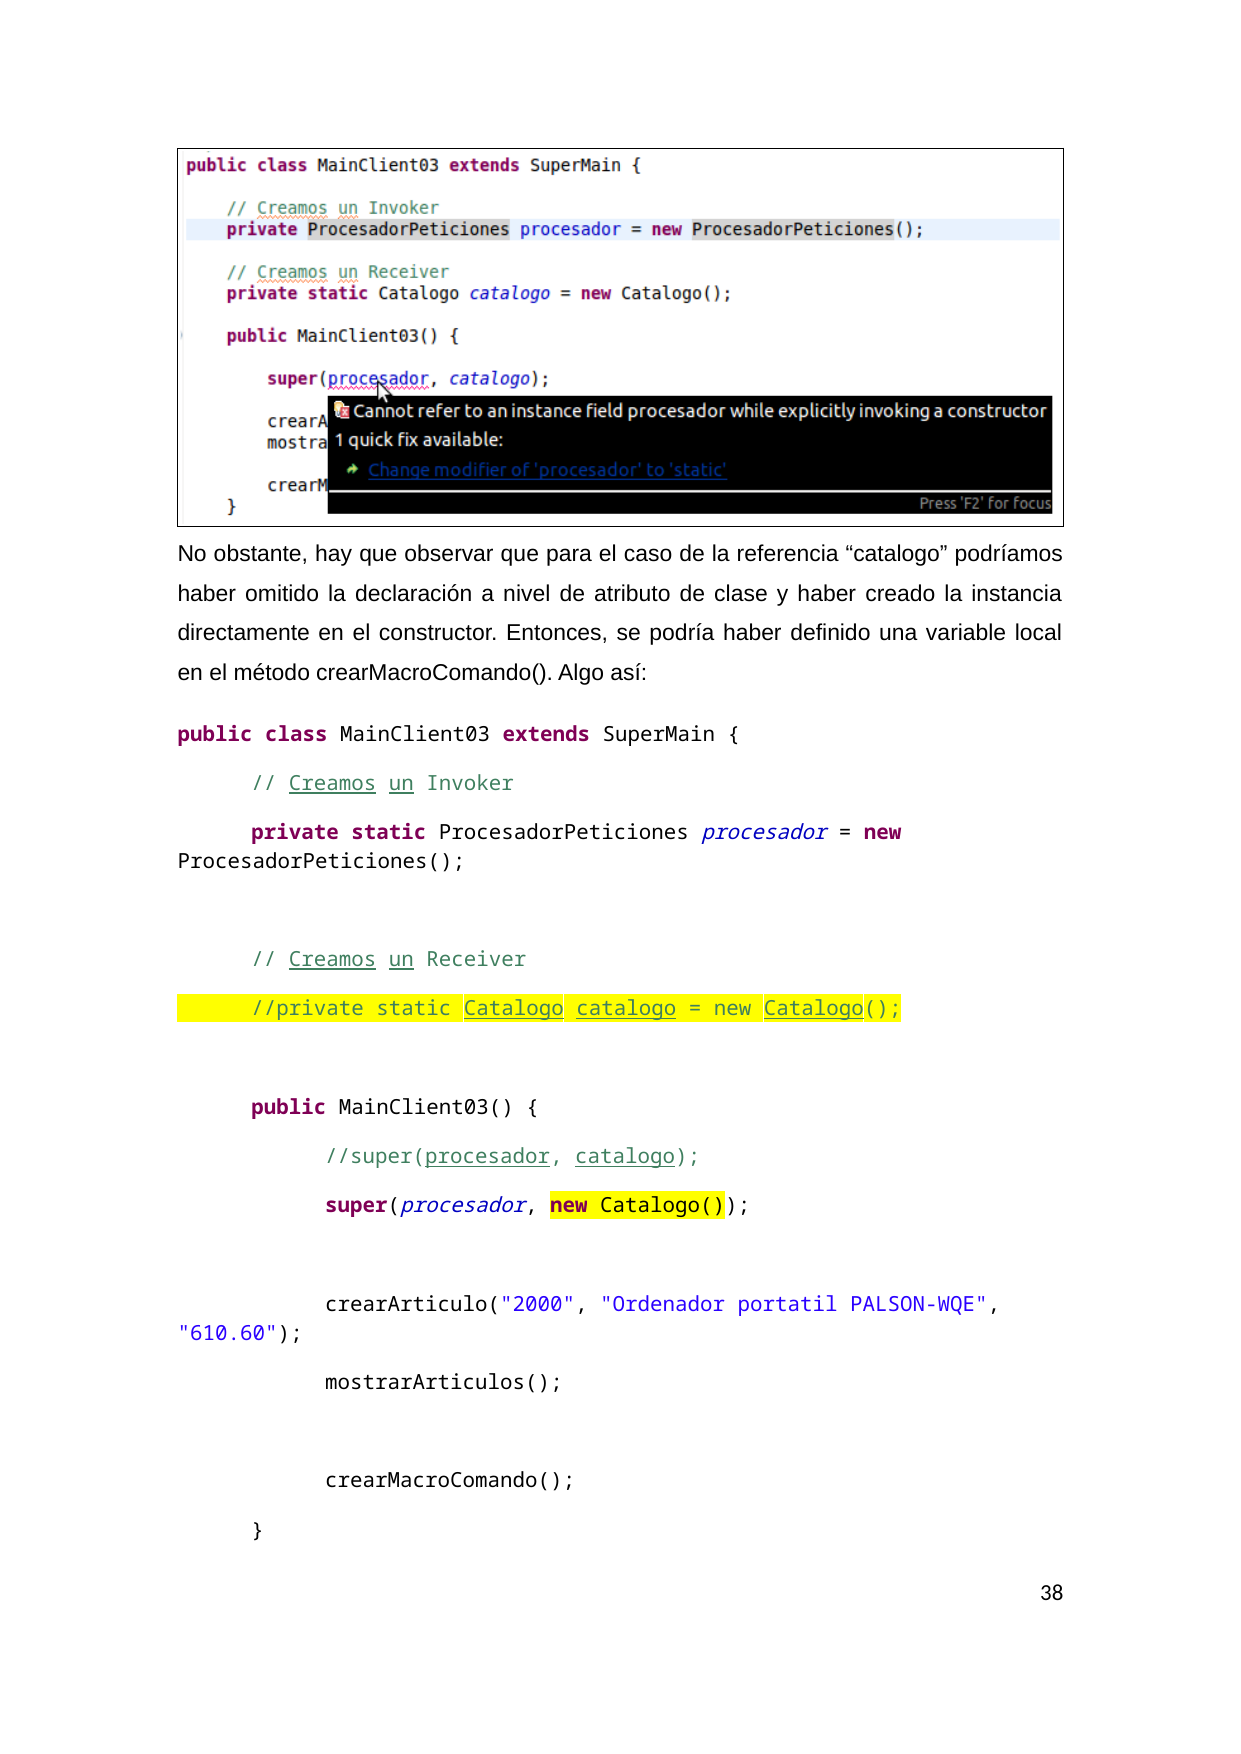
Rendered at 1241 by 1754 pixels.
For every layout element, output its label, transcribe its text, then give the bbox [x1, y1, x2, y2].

text crearMacroComando(); [177, 1465, 1063, 1494]
text public MainClient03() { [177, 1092, 1063, 1121]
text //private static Catalogo catalogo = new Catalogo(); [177, 993, 1063, 1022]
text // Creamos un Invoker [177, 768, 1063, 796]
text //super(procesador, catalogo); [177, 1141, 1063, 1170]
text } [177, 1515, 1063, 1543]
text crearArticulo("2000", "Ordenador portatil PALSON-WQE", "610.60"); [177, 1289, 1063, 1346]
text mostrarArticulos(); [177, 1367, 1063, 1395]
text // Creamos un Receiver [177, 944, 1063, 973]
picture [180, 151, 1060, 524]
text private static ProcesadorPeticiones procesador = new ProcesadorPeticiones(); [177, 817, 1063, 874]
text No obstante, hay que observar que para el caso de la referencia “catalogo” podríamos haber omitido la declaración a nivel de atributo de clase y haber creado la instancia directamente en el constructor. Entonces, se podría haber definido una variable local en el método crearMacroComando(). Algo así: [177, 527, 1063, 685]
text super(procesador, new Catalogo()); [177, 1191, 1063, 1219]
text [178, 149, 1063, 526]
text public class MainClient03 extends SuperMain { [177, 719, 1063, 747]
